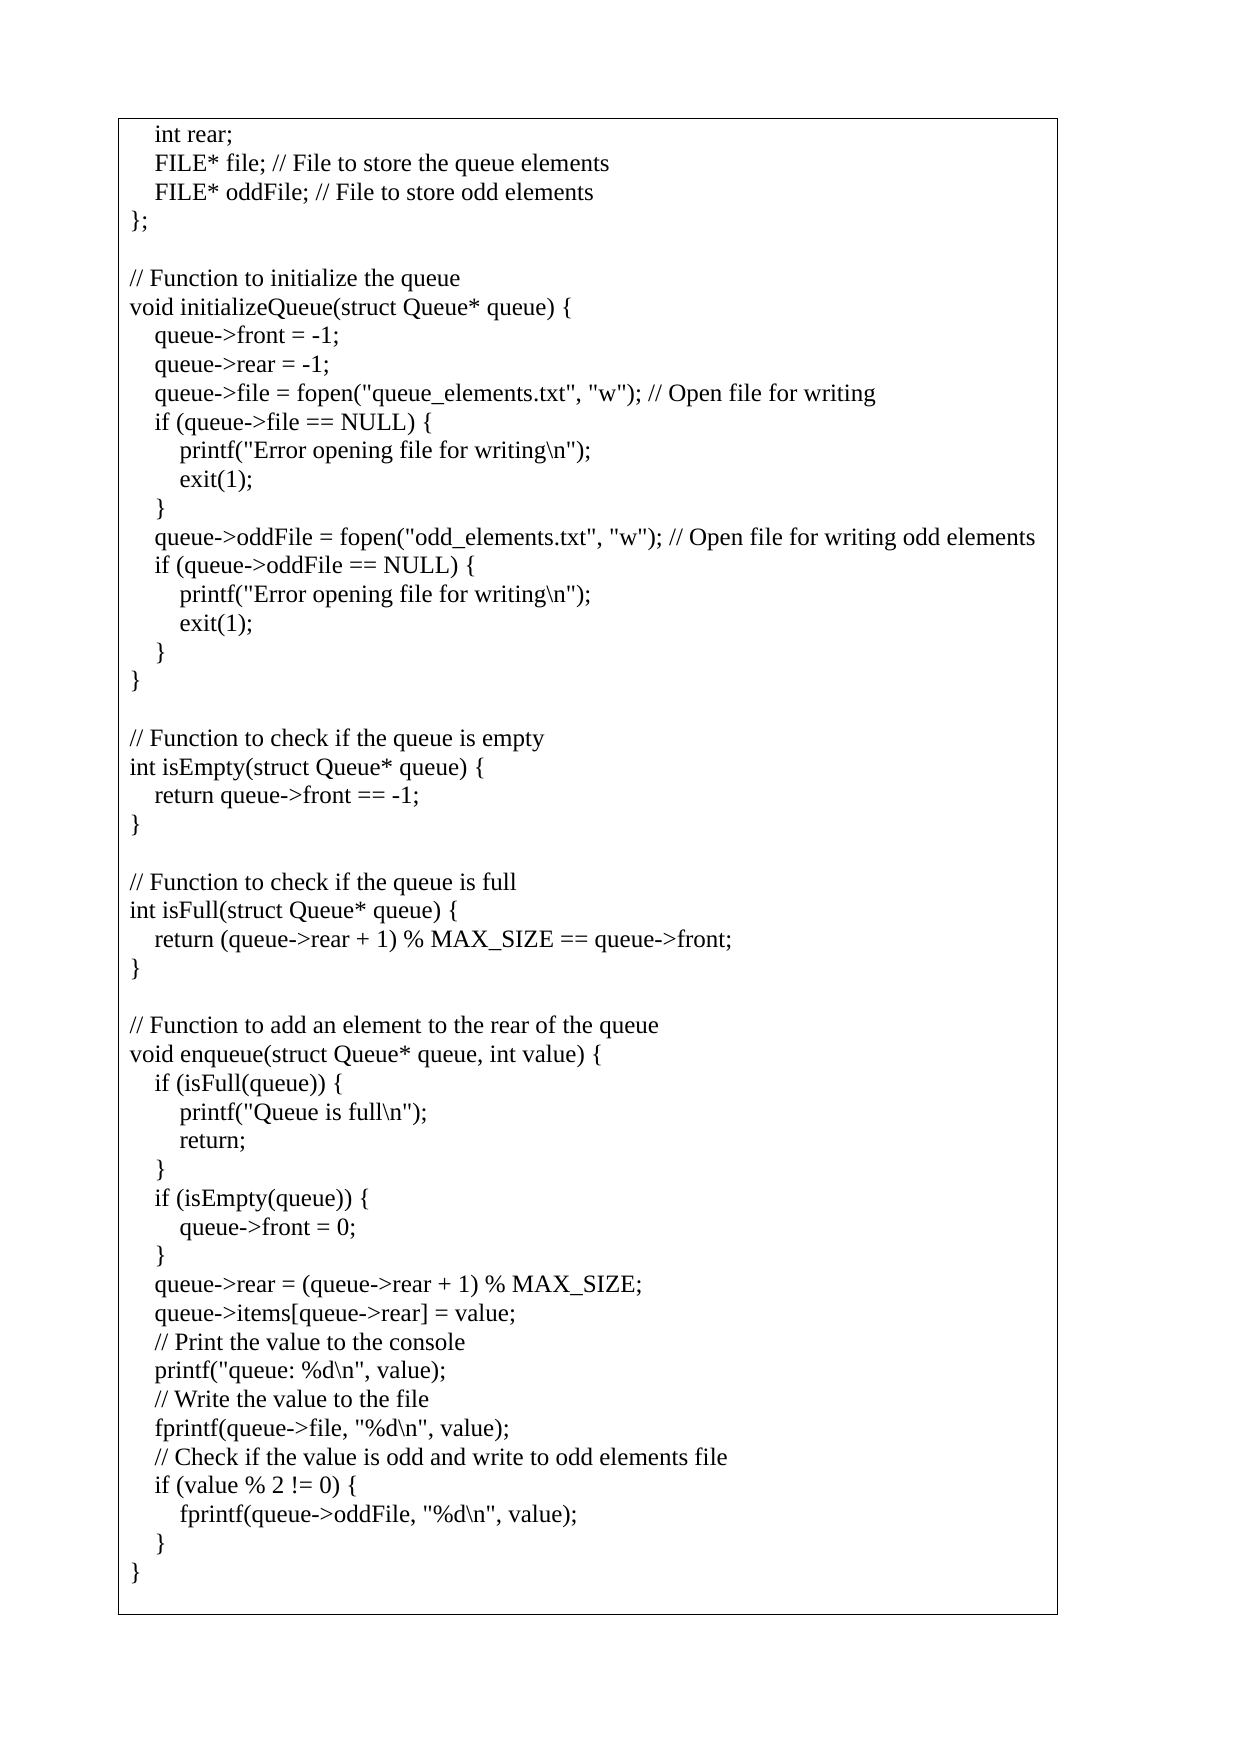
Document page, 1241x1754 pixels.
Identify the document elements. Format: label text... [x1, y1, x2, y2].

table_cell int rear; FILE* file; // File to store the queue elements FILE* oddFile; // File to store odd elements }; // Function to initialize the queue void initializeQueue(struct Queue* queue) { queue->front = -1; queue->rear = -1; queue->file = fopen("queue_elements.txt", "w"); // Open file for writing if (queue->file == NULL) { printf("Error opening file for writing\n"); exit(1); } queue->oddFile = fopen("odd_elements.txt", "w"); // Open file for writing odd elements if (queue->oddFile == NULL) { printf("Error opening file for writing\n"); exit(1); } } // Function to check if the queue is empty int isEmpty(struct Queue* queue) { return queue->front == -1; } // Function to check if the queue is full int isFull(struct Queue* queue) { return (queue->rear + 1) % MAX_SIZE == queue->front; } // Function to add an element to the rear of the queue void enqueue(struct Queue* queue, int value) { if (isFull(queue)) { printf("Queue is full\n"); return; } if (isEmpty(queue)) { queue->front = 0; } queue->rear = (queue->rear + 1) % MAX_SIZE; queue->items[queue->rear] = value; // Print the value to the console printf("queue: %d\n", value); // Write the value to the file fprintf(queue->file, "%d\n", value); // Check if the value is odd and write to odd elements file if (value % 2 != 0) { fprintf(queue->oddFile, "%d\n", value); } } [119, 119, 1057, 1614]
